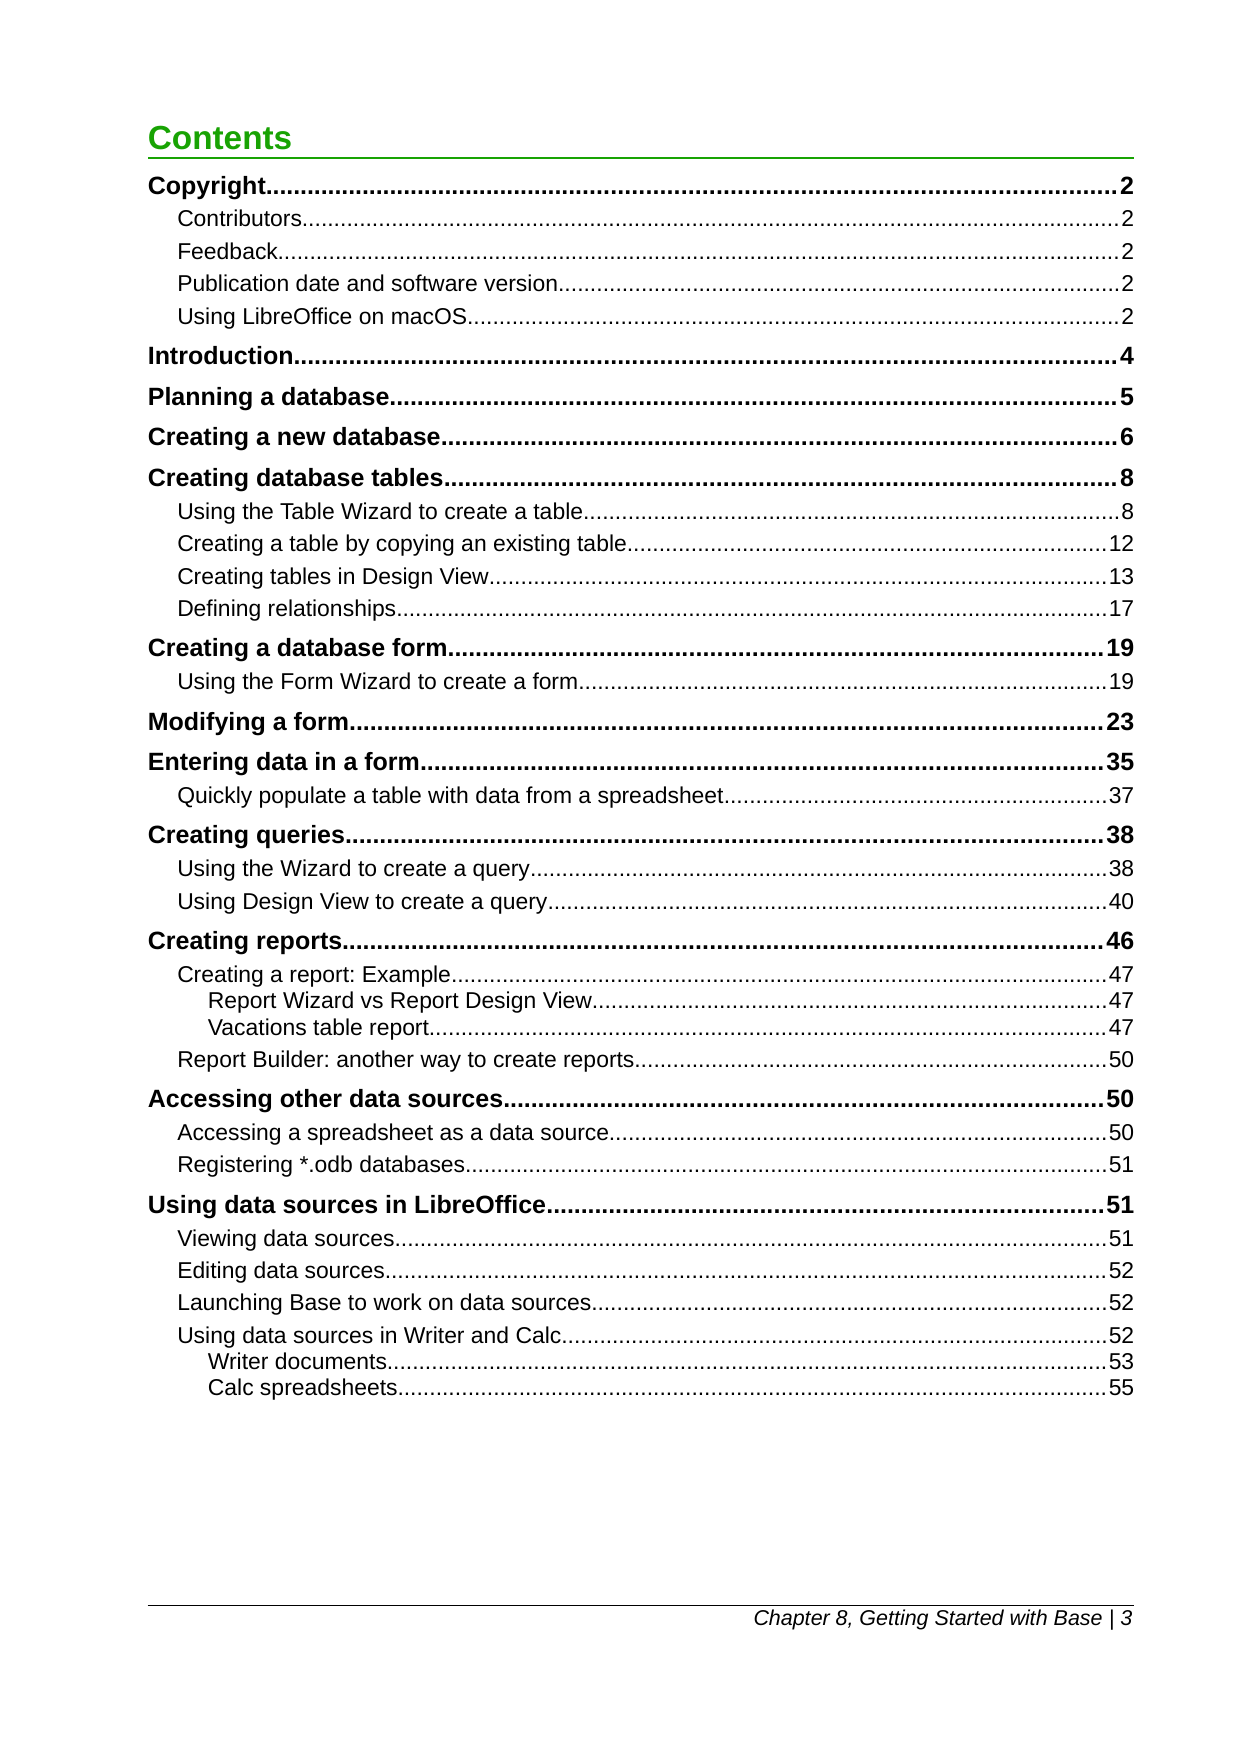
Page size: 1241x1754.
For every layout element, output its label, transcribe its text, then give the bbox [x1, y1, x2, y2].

text Calc spreadsheets 55 [208, 1374, 1134, 1401]
text Defining relationships 17 [177, 595, 1134, 621]
text Writer documents 53 [208, 1348, 1134, 1374]
text Creating database tables 8 [148, 463, 1134, 492]
text Quickly populate a table with data from a spreadsheet 37 [177, 782, 1134, 808]
text Report Builder: another way to create reports 50 [177, 1046, 1134, 1072]
text Feedback 2 [177, 238, 1134, 264]
text Accessing a spreadsheet as a data source 50 [177, 1119, 1134, 1145]
text Using Design View to create a query 40 [177, 888, 1134, 914]
text Using the Form Wizard to create a form 19 [177, 668, 1134, 694]
text Creating tables in Design View 13 [177, 563, 1134, 589]
text Viewing data sources 51 [177, 1224, 1134, 1251]
text Editing data sources 52 [177, 1257, 1134, 1283]
text Report Wizard vs Report Design View 47 [208, 987, 1134, 1013]
text Contributors 2 [177, 205, 1134, 232]
text Publication date and software version 2 [177, 270, 1134, 297]
text Using the Table Wizard to create a table 8 [177, 498, 1134, 524]
text Planning a database 5 [148, 382, 1134, 410]
text Registering *.odb databases 51 [177, 1151, 1134, 1178]
text Accessing other data sources 50 [148, 1084, 1134, 1113]
text Creating a new database 6 [148, 422, 1134, 451]
text Creating a database form 19 [148, 633, 1134, 662]
text Entering data in a form 35 [148, 747, 1134, 776]
text Creating reports 46 [148, 926, 1134, 955]
text Creating a table by copying an existing table 12 [177, 530, 1134, 557]
subtitle Contents [148, 118, 1134, 157]
text Introduction 4 [148, 341, 1134, 370]
text Using data sources in LibreOffice 51 [148, 1190, 1134, 1218]
text Vacations table report 47 [208, 1013, 1134, 1040]
text Creating a report: Example 47 [177, 961, 1134, 987]
text Using data sources in Writer and Calc 52 [177, 1322, 1134, 1348]
text Creating queries 38 [148, 820, 1134, 849]
text Copyright 2 [148, 171, 1134, 199]
text Launching Base to work on data sources 52 [177, 1289, 1134, 1316]
text Using LibreOffice on macOS 2 [177, 303, 1134, 329]
text Using the Wizard to create a query 38 [177, 855, 1134, 882]
text Modifying a form 23 [148, 707, 1134, 735]
